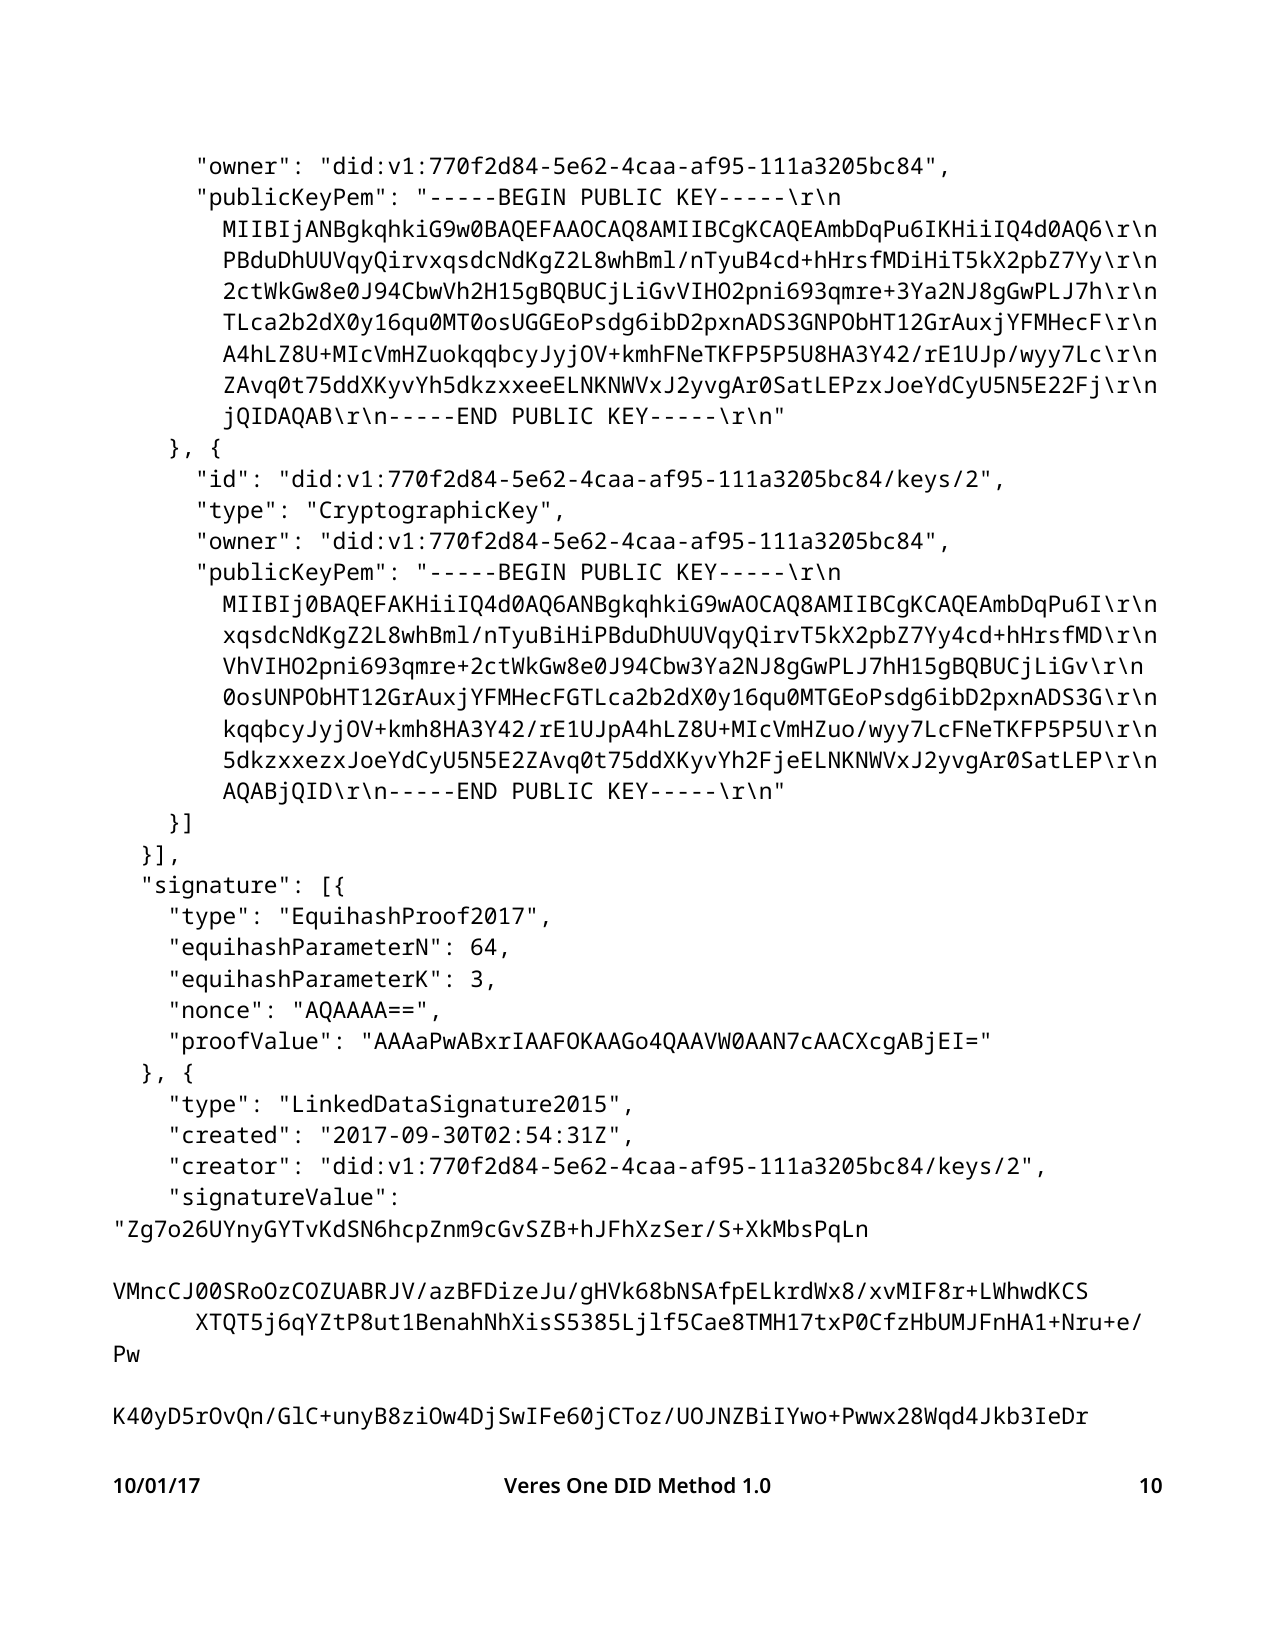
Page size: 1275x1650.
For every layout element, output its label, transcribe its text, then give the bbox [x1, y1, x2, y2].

text "owner": "did:v1:770f2d84-5e62-4caa-af95-111a3205bc84", "publicKeyPem": "-----BEGIN PUBLIC KEY-----\r\n MIIBIjANBgkqhkiG9w0BAQEFAAOCAQ8AMIIBCgKCAQEAmbDqPu6IKHiiIQ4d0AQ6\r\n PBduDhUUVqyQirvxqsdcNdKgZ2L8whBml/nTyuB4cd+hHrsfMDiHiT5kX2pbZ7Yy\r\n 2ctWkGw8e0J94CbwVh2H15gBQBUCjLiGvVIHO2pni693qmre+3Ya2NJ8gGwPLJ7h\r\n TLca2b2dX0y16qu0MT0osUGGEoPsdg6ibD2pxnADS3GNPObHT12GrAuxjYFMHecF\r\n A4hLZ8U+MIcVmHZuokqqbcyJyjOV+kmhFNeTKFP5P5U8HA3Y42/rE1UJp/wyy7Lc\r\n ZAvq0t75ddXKyvYh5dkzxxeeELNKNWVxJ2yvgAr0SatLEPzxJoeYdCyU5N5E22Fj\r\n jQIDAQAB\r\n-----END PUBLIC KEY-----\r\n" }, { "id": "did:v1:770f2d84-5e62-4caa-af95-111a3205bc84/keys/2", "type": "CryptographicKey", "owner": "did:v1:770f2d84-5e62-4caa-af95-111a3205bc84", "publicKeyPem": "-----BEGIN PUBLIC KEY-----\r\n MIIBIj0BAQEFAKHiiIQ4d0AQ6ANBgkqhkiG9wAOCAQ8AMIIBCgKCAQEAmbDqPu6I\r\n xqsdcNdKgZ2L8whBml/nTyuBiHiPBduDhUUVqyQirvT5kX2pbZ7Yy4cd+hHrsfMD\r\n VhVIHO2pni693qmre+2ctWkGw8e0J94Cbw3Ya2NJ8gGwPLJ7hH15gBQBUCjLiGv\r\n 0osUNPObHT12GrAuxjYFMHecFGTLca2b2dX0y16qu0MTGEoPsdg6ibD2pxnADS3G\r\n kqqbcyJyjOV+kmh8HA3Y42/rE1UJpA4hLZ8U+MIcVmHZuo/wyy7LcFNeTKFP5P5U\r\n 5dkzxxezxJoeYdCyU5N5E2ZAvq0t75ddXKyvYh2FjeELNKNWVxJ2yvgAr0SatLEP\r\n AQABjQID\r\n-----END PUBLIC KEY-----\r\n" }] }], "signature": [{ "type": "EquihashProof2017", "equihashParameterN": 64, "equihashParameterK": 3, "nonce": "AQAAAA==", "proofValue": "AAAaPwABxrIAAFOKAAGo4QAAVW0AAN7cAACXcgABjEI=" }, { "type": "LinkedDataSignature2015", "created": "2017-09-30T02:54:31Z", "creator": "did:v1:770f2d84-5e62-4caa-af95-111a3205bc84/keys/2", "signatureValue": "Zg7o26UYnyGYTvKdSN6hcpZnm9cGvSZB+hJFhXzSer/S+XkMbsPqLn VMncCJ00SRoOzCOZUABRJV/azBFDizeJu/gHVk68bNSAfpELkrdWx8/xvMIF8r+LWhwdKCS XTQT5j6qYZtP8ut1BenahNhXisS5385Ljlf5Cae8TMH17txP0CfzHbUMJFnHA1+Nru+e/Pw K40yD5rOvQn/GlC+unyB8ziOw4DjSwIFe60jCToz/UOJNZBiIYwo+Pwwx28Wqd4Jkb3IeDr [112, 150, 1162, 1431]
